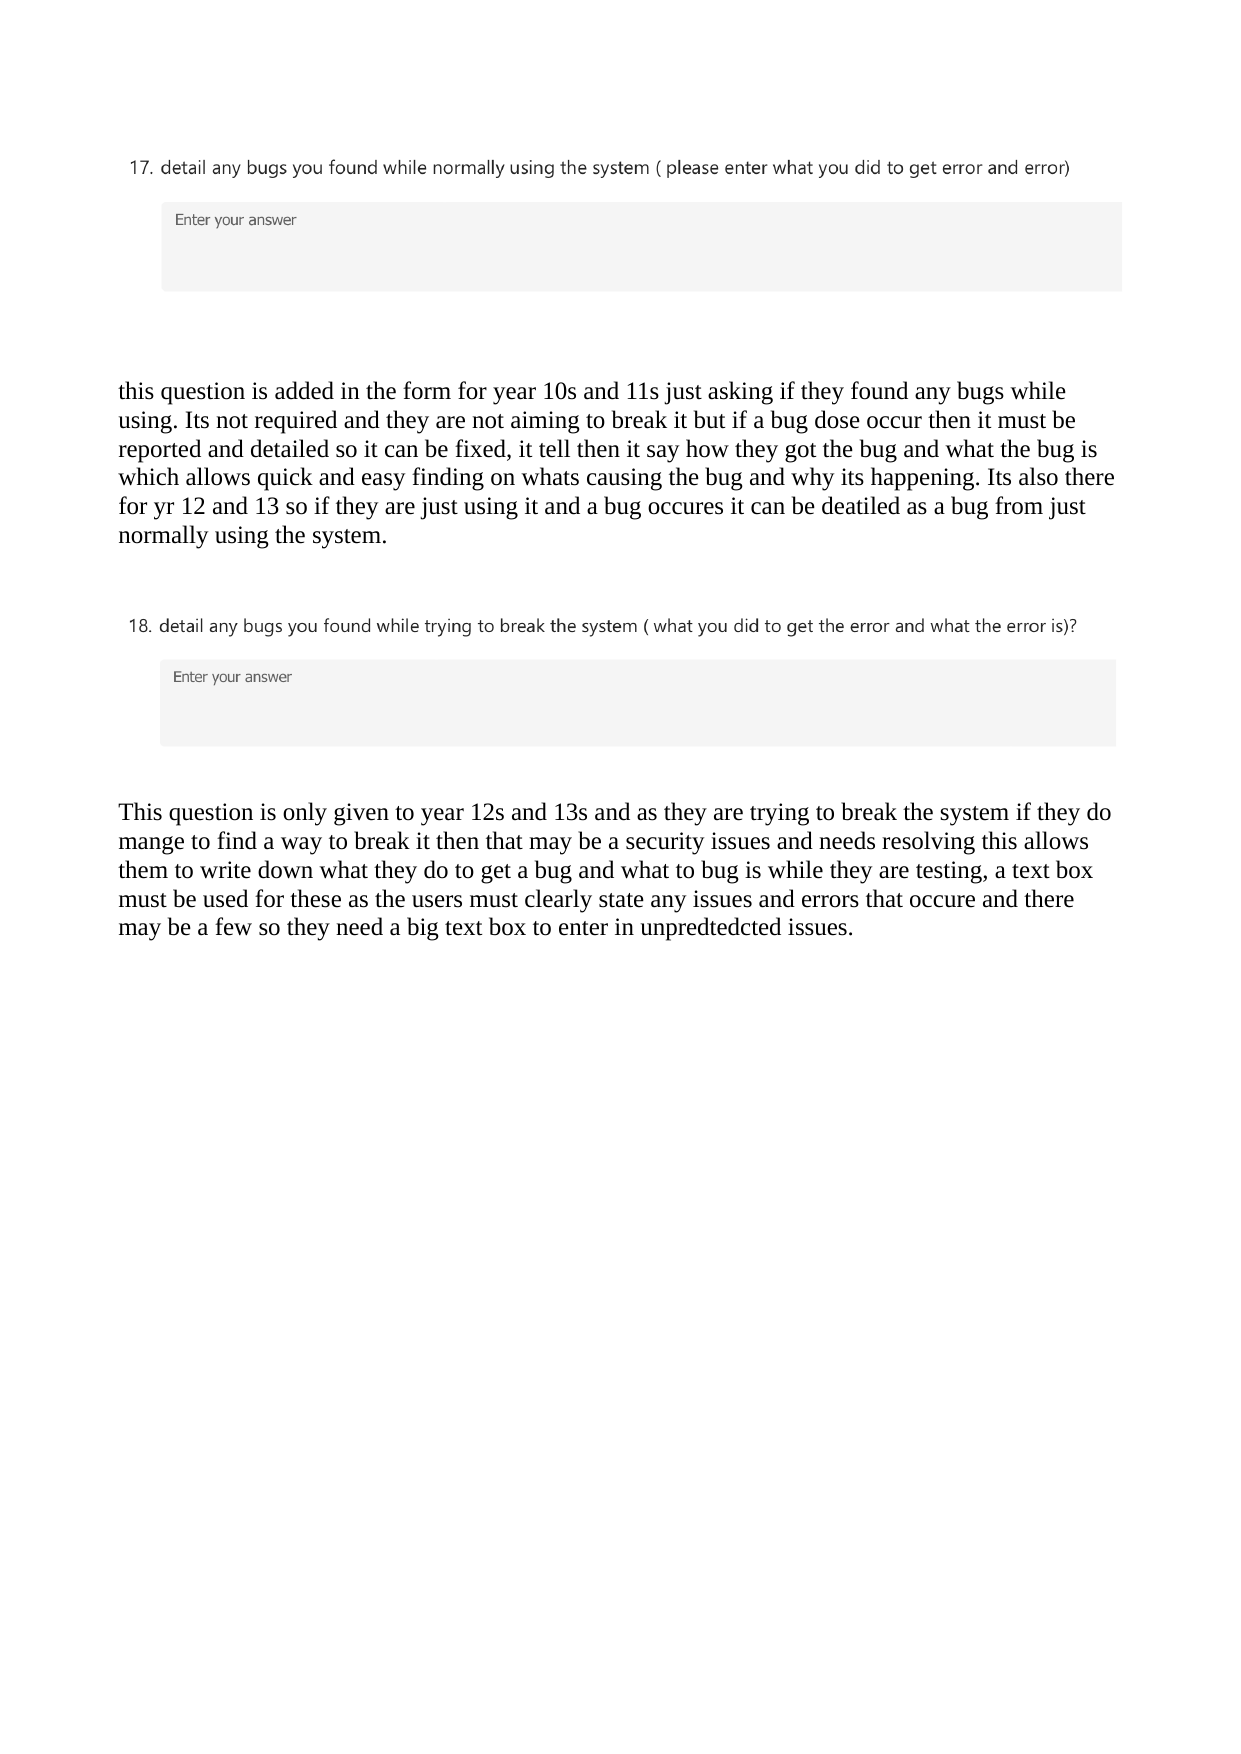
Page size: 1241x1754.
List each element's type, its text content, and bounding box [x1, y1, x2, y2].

text This question is only given to year 12s and 13s and as they are trying to break the system if they do mange to find a way to break it then that may be a security issues and needs resolving this allows them to write down what they do to get a bug and what to bug is while they are testing, a text box must be used for these as the users must clearly state any issues and errors that occure and there may be a few so they need a big text box to enter in unpredtedcted issues. [118, 797, 1122, 941]
picture [118, 131, 1123, 319]
picture [112, 597, 1117, 769]
text this question is added in the form for year 10s and 11s just asking if they found any bugs while using. Its not required and they are not aiming to break it but if a bug dose occur then it must be reported and detailed so it can be fixed, it tell then it say how they got the bug and what the bug is which allows quick and easy finding on whats causing the bug and why its happening. Its also there for yr 12 and 13 so if they are just using it and a bug occures it can be deatiled as a bug from just normally using the system. [118, 376, 1122, 549]
